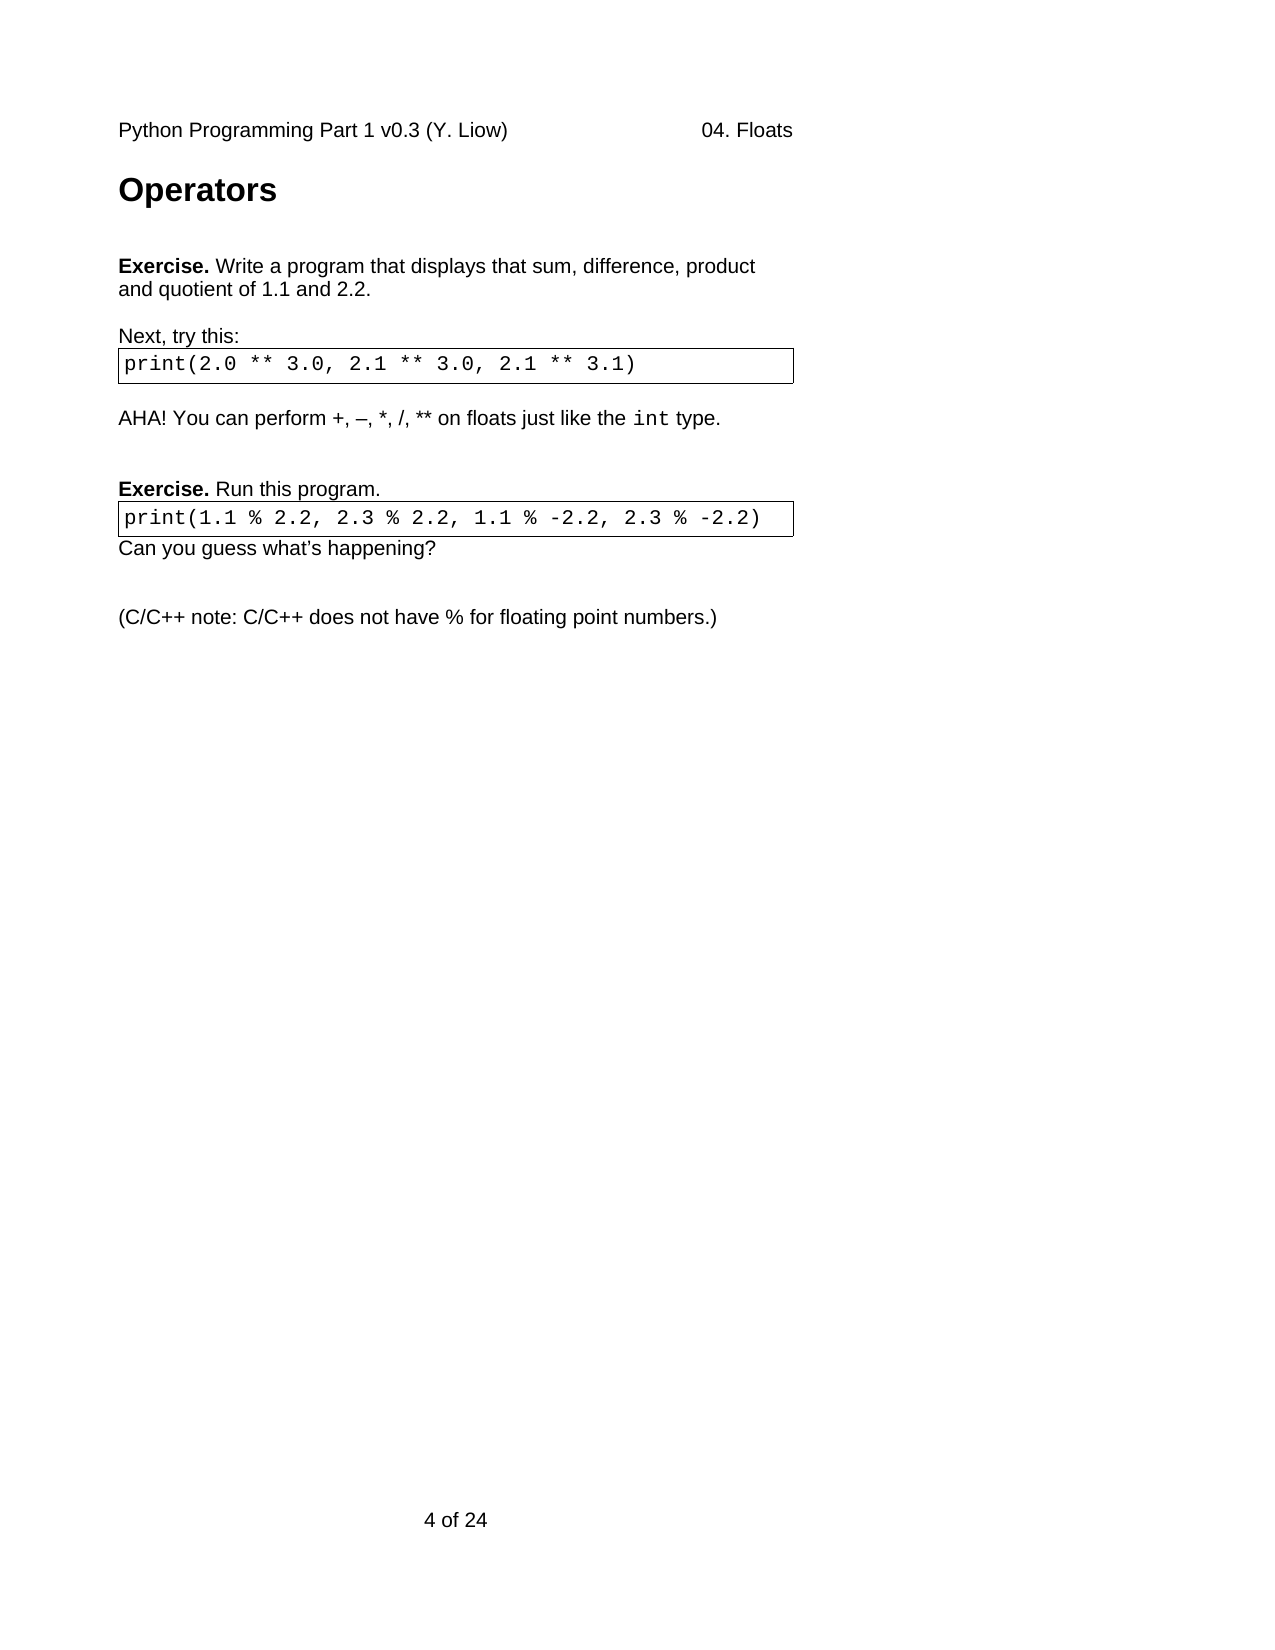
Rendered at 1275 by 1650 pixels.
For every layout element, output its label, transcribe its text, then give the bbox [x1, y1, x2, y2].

text Next, try this: [118, 324, 793, 347]
text Exercise. Write a program that displays that sum, difference, product and quotient of 1.1 and 2.2. [118, 254, 793, 301]
text (C/C++ note: C/C++ does not have % for floating point numbers.) [118, 606, 793, 629]
text Can you guess what’s happening? [118, 537, 793, 559]
table_header print(2.0 ** 3.0, 2.1 ** 3.0, 2.1 ** 3.1) [119, 349, 793, 383]
text AHA! You can perform +, –, *, /, ** on floats just like the int type. [118, 406, 793, 431]
table_header print(1.1 % 2.2, 2.3 % 2.2, 1.1 % -2.2, 2.3 % -2.2) [119, 502, 793, 536]
text Exercise. Run this program. [118, 478, 793, 501]
text Operators [118, 171, 793, 208]
